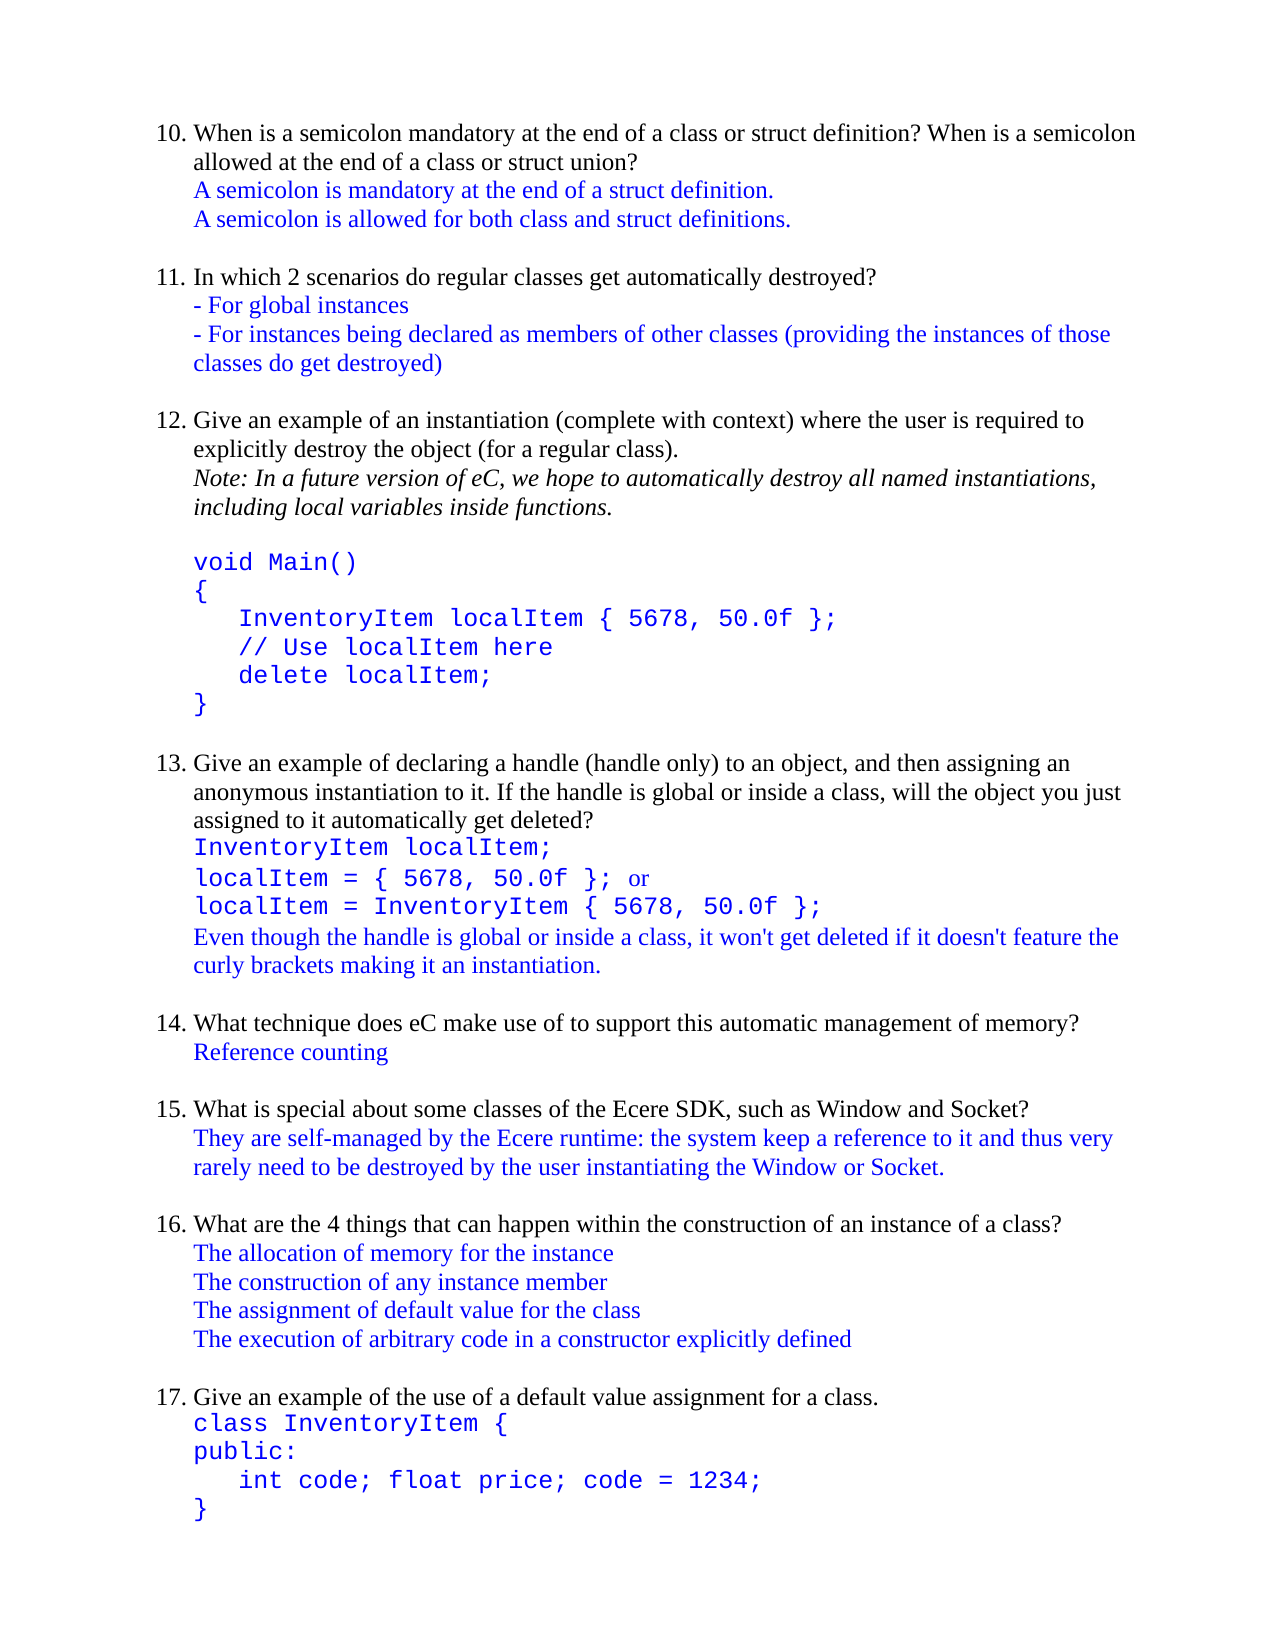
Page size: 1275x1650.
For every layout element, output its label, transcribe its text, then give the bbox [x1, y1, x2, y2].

list Give an example of declaring a handle (handle only) to an object, and then assigning an anonymous instantiation to it. If the handle is global or inside a class, will the object you just assigned to it automatically get deleted? InventoryItem localItem; localItem = { 5678, 50.0f }; or localItem = InventoryItem { 5678, 50.0f }; Even though the handle is global or inside a class, it won't get deleted if it doesn't feature the curly brackets making it an instantiation. [156, 748, 1157, 1008]
list When is a semicolon mandatory at the end of a class or struct definition? When is a semicolon allowed at the end of a class or struct union? A semicolon is mandatory at the end of a struct definition. A semicolon is allowed for both class and struct definitions. [156, 118, 1157, 262]
list What are the 4 things that can happen within the construction of an instance of a class? The allocation of memory for the instance The construction of any instance member The assignment of default value for the class The execution of arbitrary code in a constructor explicitly defined [156, 1209, 1157, 1382]
list What is special about some classes of the Ecere SDK, such as Window and Socket? They are self-managed by the Ecere runtime: the system keep a reference to it and thus very rarely need to be destroyed by the user instantiating the Window or Socket. [156, 1094, 1157, 1209]
list In which 2 scenarios do regular classes get automatically destroyed? - For global instances - For instances being declared as members of other classes (providing the instances of those classes do get destroyed) [156, 262, 1157, 406]
list Give an example of an instantiation (complete with context) where the user is required to explicitly destroy the object (for a regular class). Note: In a future version of eC, we hope to automatically destroy all named instantiations, including local variables inside functions. void Main() { InventoryItem localItem { 5678, 50.0f }; // Use localItem here delete localItem; } [156, 406, 1157, 748]
list Give an example of the use of a default value assignment for a class. class InventoryItem { public: int code; float price; code = 1234; } [156, 1382, 1157, 1524]
list What technique does eC make use of to support this automatic management of memory? Reference counting [156, 1008, 1157, 1094]
